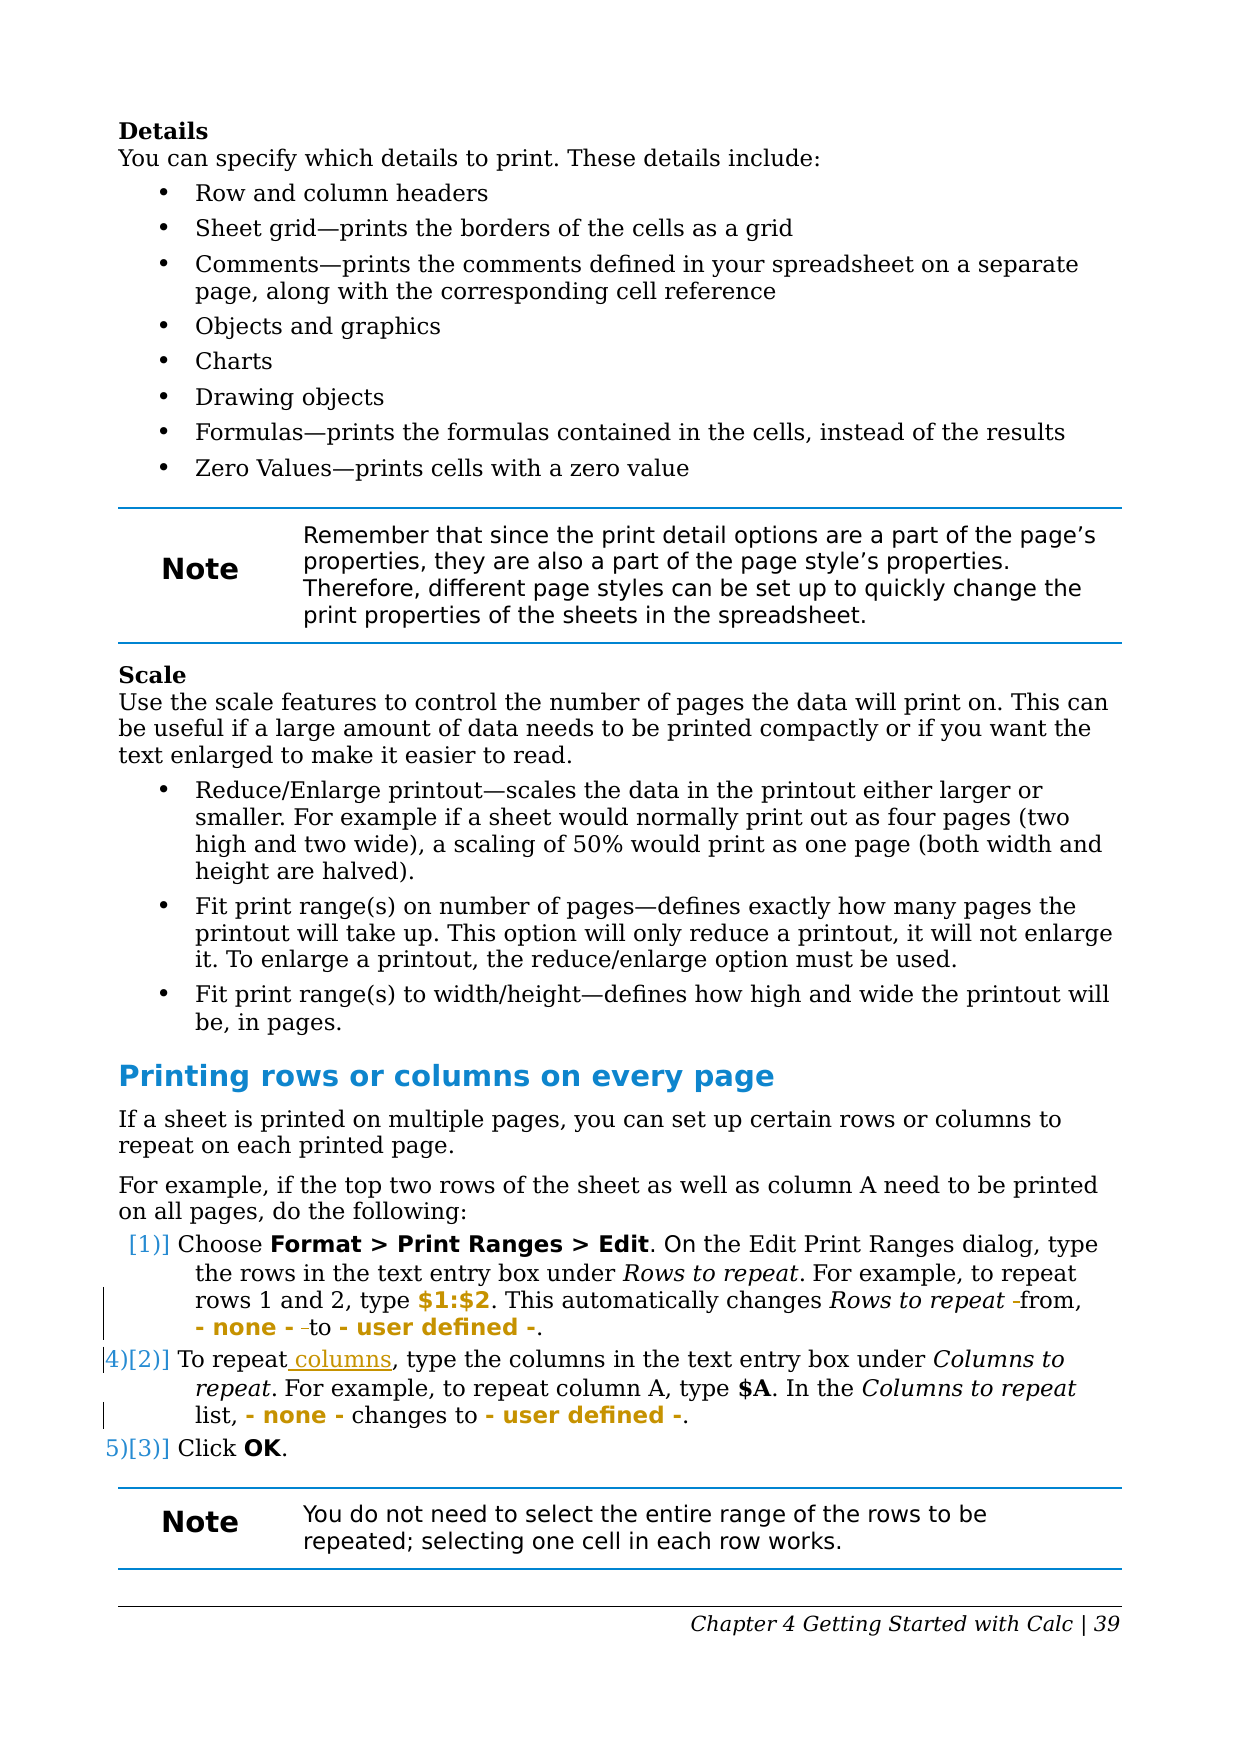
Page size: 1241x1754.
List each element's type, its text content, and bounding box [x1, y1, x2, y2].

list Click OK. [177, 1435, 1122, 1462]
list Reduce/Enlarge printout—scales the data in the printout either larger or smaller. For example if a sheet would normally print out as four pages (two high and two wide), a scaling of 50% would print as one page (both width and height are halved). [156, 775, 1122, 884]
list Fit print range(s) on number of pages—defines exactly how many pages the printout will take up. This option will only reduce a printout, it will not enlarge it. To enlarge a printout, the reduce/enlarge option must be used. [156, 891, 1122, 973]
table_header You do not need to select the entire range of the rows to be repeated; selecting one cell in each row works. [281, 1489, 1122, 1568]
list Formulas—prints the formulas contained in the cells, instead of the results [156, 417, 1122, 446]
list Charts [156, 346, 1122, 376]
list Sheet grid—prints the borders of the cells as a grid [156, 213, 1122, 243]
list Comments—prints the comments defined in your spreadsheet on a separate page, along with the corresponding cell reference [156, 249, 1122, 305]
list To repeat columns, type the columns in the text entry box under Columns to repeat. For example, to repeat column A, type $A. In the Columns to repeat list, - none - changes to - user defined -. [177, 1347, 1122, 1429]
table_header Remember that since the print detail options are a part of the page’s properties, they are also a part of the page style’s properties. Therefore, different page styles can be set up to quickly change the print properties of the sheets in the spreadsheet. [281, 509, 1122, 642]
text Details [118, 118, 1122, 145]
list Fit print range(s) to width/height—defines how high and wide the printout will be, in pages. [156, 979, 1122, 1035]
list Row and column headers [156, 178, 1122, 207]
table_header Note [118, 509, 281, 642]
subtitle Printing rows or columns on every page [118, 1059, 1122, 1093]
list Zero Values—prints cells with a zero value [156, 453, 1122, 482]
text If a sheet is printed on multiple pages, you can set up certain rows or columns to repeat on each printed page. [118, 1106, 1122, 1159]
text Scale [118, 662, 1122, 689]
list For example, if the top two rows of the sheet as well as column A need to be printed on all pages, do the following: [118, 1172, 1122, 1225]
table_header Note [118, 1489, 281, 1568]
list Use the scale features to control the number of pages the data will print on. This can be useful if a large amount of data needs to be printed compactly or if you want the text enlarged to make it easier to read. [118, 689, 1122, 769]
list Objects and graphics [156, 311, 1122, 340]
list You can specify which details to print. These details include: [118, 145, 1122, 172]
list Choose Format > Print Ranges > Edit. On the Edit Print Ranges dialog, type the rows in the text entry box under Rows to repeat. For example, to repeat rows 1 and 2, type $1:$2. This automatically changes Rows to repeat from, - none - to - user defined -. [177, 1232, 1122, 1340]
list Drawing objects [156, 382, 1122, 411]
